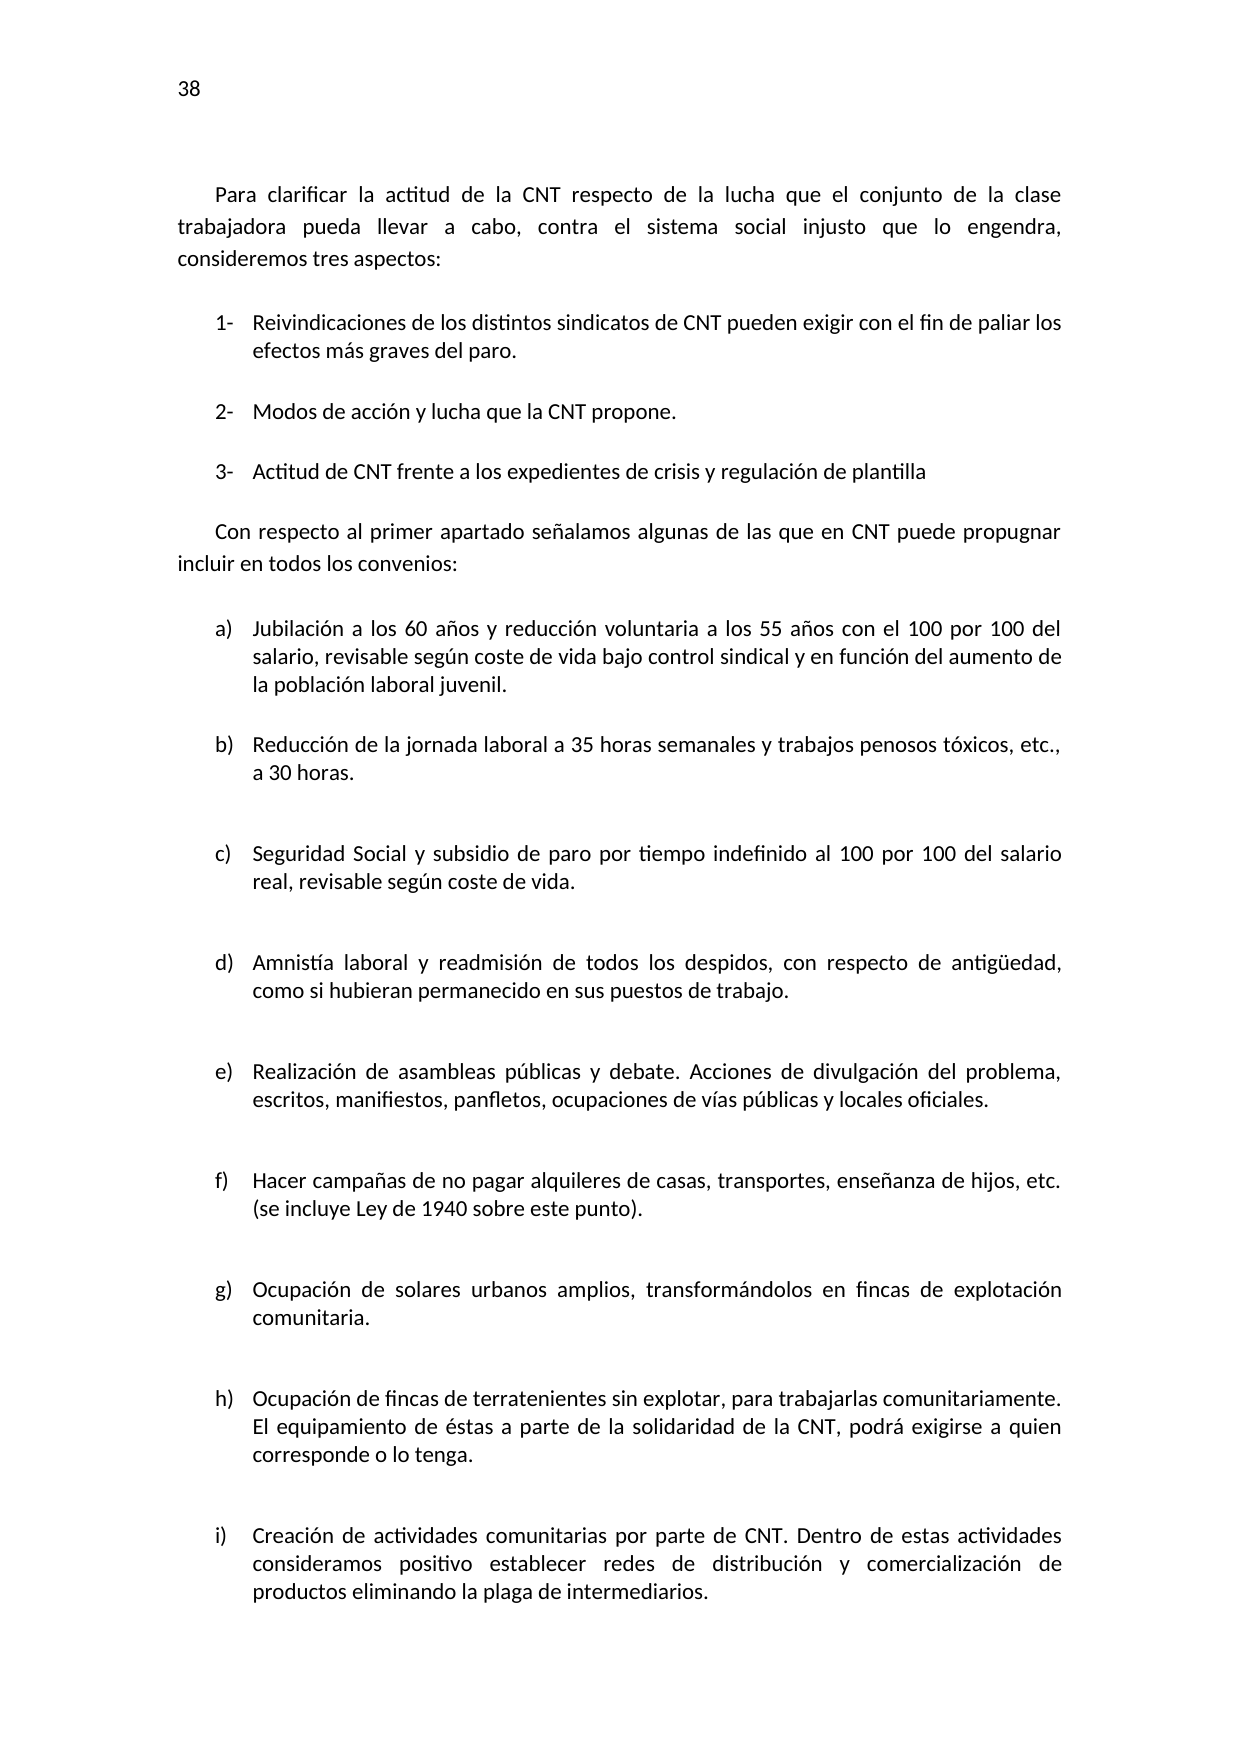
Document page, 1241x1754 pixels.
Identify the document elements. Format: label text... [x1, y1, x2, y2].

list Reducción de la jornada laboral a 35 horas semanales y trabajos penosos tóxicos, etc., a 30 horas. [215, 730, 1063, 786]
list Realización de asambleas públicas y debate. Acciones de divulgación del problema, escritos, manifiestos, panfletos, ocupaciones de vías públicas y locales oficiales. [215, 1057, 1063, 1113]
list Seguridad Social y subsidio de paro por tiempo indefinido al 100 por 100 del salario real, revisable según coste de vida. [215, 839, 1063, 895]
list Para clarificar la actitud de la CNT respecto de la lucha que el conjunto de la clase trabajadora pueda llevar a cabo, contra el sistema social injusto que lo engendra, consideremos tres aspectos: [177, 180, 1063, 272]
list Modos de acción y lucha que la CNT propone. [215, 397, 1063, 425]
list Con respecto al primer apartado señalamos algunas de las que en CNT puede propugnar incluir en todos los convenios: [177, 517, 1063, 577]
list Actitud de CNT frente a los expedientes de crisis y regulación de plantilla [215, 457, 1063, 485]
list Ocupación de solares urbanos amplios, transformándolos en fincas de explotación comunitaria. [215, 1275, 1063, 1331]
list Reivindicaciones de los distintos sindicatos de CNT pueden exigir con el fin de paliar los efectos más graves del paro. [215, 308, 1063, 364]
list Hacer campañas de no pagar alquileres de casas, transportes, enseñanza de hijos, etc. (se incluye Ley de 1940 sobre este punto). [215, 1166, 1063, 1222]
list Amnistía laboral y readmisión de todos los despidos, con respecto de antigüedad, como si hubieran permanecido en sus puestos de trabajo. [215, 948, 1063, 1004]
list Creación de actividades comunitarias por parte de CNT. Dentro de estas actividades consideramos positivo establecer redes de distribución y comercialización de productos eliminando la plaga de intermediarios. [215, 1521, 1063, 1606]
list Jubilación a los 60 años y reducción voluntaria a los 55 años con el 100 por 100 del salario, revisable según coste de vida bajo control sindical y en función del aumento de la población laboral juvenil. [215, 614, 1063, 698]
list Ocupación de fincas de terratenientes sin explotar, para trabajarlas comunitariamente. El equipamiento de éstas a parte de la solidaridad de la CNT, podrá exigirse a quien corresponde o lo tenga. [215, 1384, 1063, 1468]
